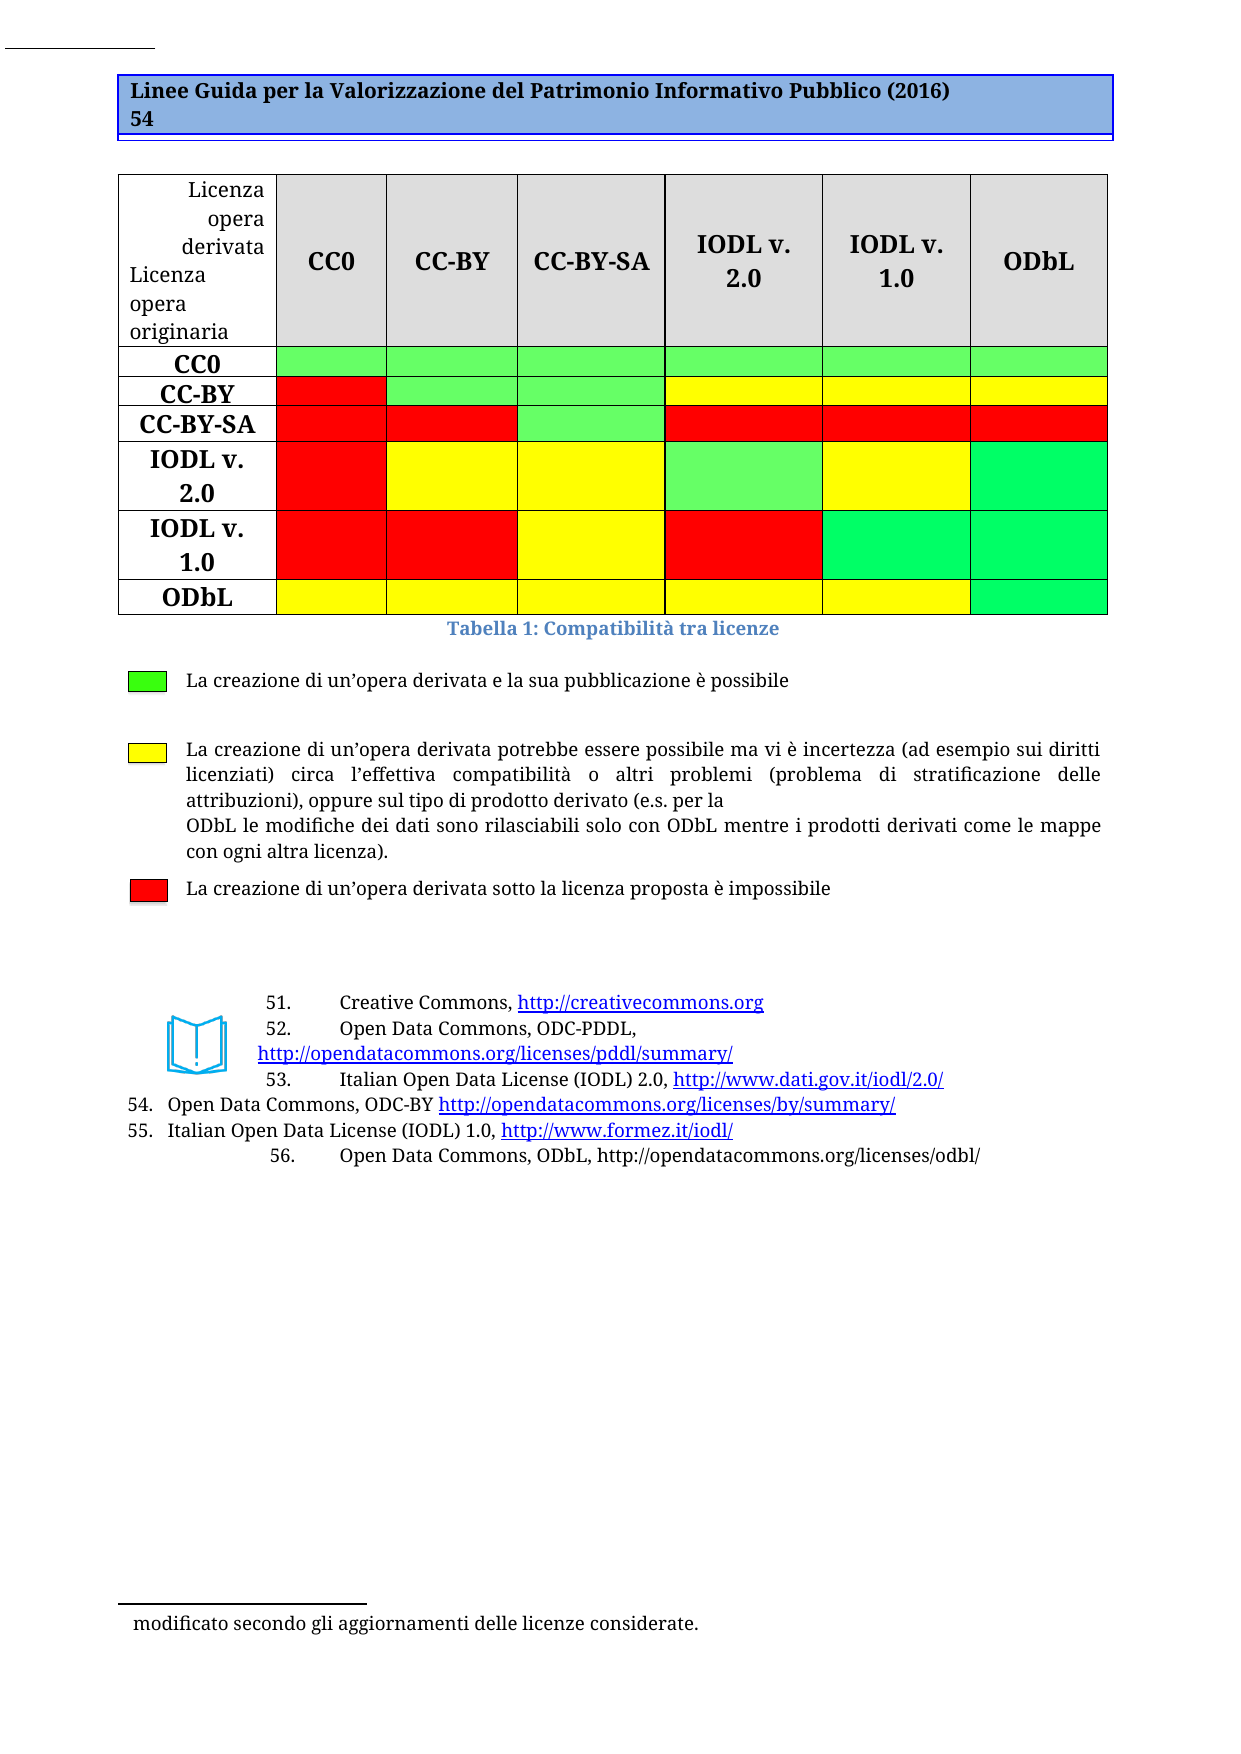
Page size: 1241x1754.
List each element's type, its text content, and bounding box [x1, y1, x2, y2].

table_header IODL v. 1.0 [823, 175, 970, 346]
table_cell [971, 442, 1107, 510]
table_cell [118, 730, 180, 869]
table_header La creazione di un’opera derivata e la sua pubblicazione è possibile [180, 661, 1108, 730]
table_cell [666, 406, 822, 441]
table_cell [971, 347, 1107, 376]
table_cell CC0 [119, 347, 276, 376]
table_cell [518, 442, 664, 510]
table_cell [666, 580, 822, 614]
table_cell [518, 347, 664, 376]
table_cell [823, 377, 970, 405]
table_header Licenza opera derivata Licenza opera originaria [119, 175, 276, 346]
table_cell [277, 580, 386, 614]
list Open Data Commons, ODC-BY http://opendatacommons.org/licenses/by/summary/ [127, 1091, 1079, 1117]
table_cell [518, 406, 664, 441]
table_cell [277, 511, 386, 579]
table_header CC0 [277, 175, 386, 346]
table_cell [823, 442, 970, 510]
table_cell [518, 580, 664, 614]
table_cell [971, 580, 1107, 614]
table_cell La creazione di un’opera derivata sotto la licenza proposta è impossibile [180, 869, 1108, 938]
table_cell [971, 511, 1107, 579]
list Open Data Commons, ODbL, http://opendatacommons.org/licenses/odbl/ [175, 1142, 1079, 1168]
list Open Data Commons, ODC-PDDL, http://opendatacommons.org/licenses/pddl/summary/ [238, 1015, 1079, 1066]
table_cell [277, 347, 386, 376]
list Italian Open Data License (IODL) 1.0, http://www.formez.it/iodl/ [127, 1117, 1079, 1142]
table_header ODbL [971, 175, 1107, 346]
table_cell CC-BY [119, 377, 276, 405]
table_cell La creazione di un’opera derivata potrebbe essere possibile ma vi è incertezza (ad esempio sui diritti licenziati) circa l’effettiva compatibilità o altri problemi (problema di stratificazione delle attribuzioni), oppure sul tipo di prodotto derivato (e.s. per la ODbL le modifiche dei dati sono rilasciabili solo con ODbL mentre i prodotti derivati come le mappe con ogni altra licenza). [180, 730, 1108, 869]
table_cell [277, 377, 386, 405]
table_cell [387, 442, 517, 510]
table_cell [666, 511, 822, 579]
table_cell [823, 347, 970, 376]
table_cell IODL v. 2.0 [119, 442, 276, 510]
table_cell [823, 511, 970, 579]
table_cell IODL v. 1.0 [119, 511, 276, 579]
table_cell [118, 869, 180, 938]
table_cell [387, 406, 517, 441]
list Italian Open Data License (IODL) 2.0, http://www.dati.gov.it/iodl/2.0/ [127, 1066, 1079, 1091]
table_cell [971, 377, 1107, 405]
text modificato secondo gli aggiornamenti delle licenze considerate. [118, 1610, 1108, 1636]
table_cell [277, 406, 386, 441]
table_cell [277, 442, 386, 510]
table_cell [518, 511, 664, 579]
table_header CC-BY [387, 175, 517, 346]
table_cell [387, 511, 517, 579]
table_cell [666, 377, 822, 405]
list Creative Commons, http://creativecommons.org [127, 989, 1079, 1087]
picture [155, 1003, 237, 1086]
table_cell [971, 406, 1107, 441]
text Tabella 1: Compatibilità tra licenze [118, 615, 1108, 641]
table_cell [823, 406, 970, 441]
table_cell [387, 347, 517, 376]
table_cell CC-BY-SA [119, 406, 276, 441]
table_cell ODbL [119, 580, 276, 614]
table_header CC-BY-SA [518, 175, 664, 346]
table_cell [387, 580, 517, 614]
table_cell [823, 580, 970, 614]
table_header IODL v. 2.0 [666, 175, 822, 346]
table_cell [387, 377, 517, 405]
table_cell [666, 347, 822, 376]
table_cell [518, 377, 664, 405]
table_cell [666, 442, 822, 510]
table_header [118, 661, 180, 730]
